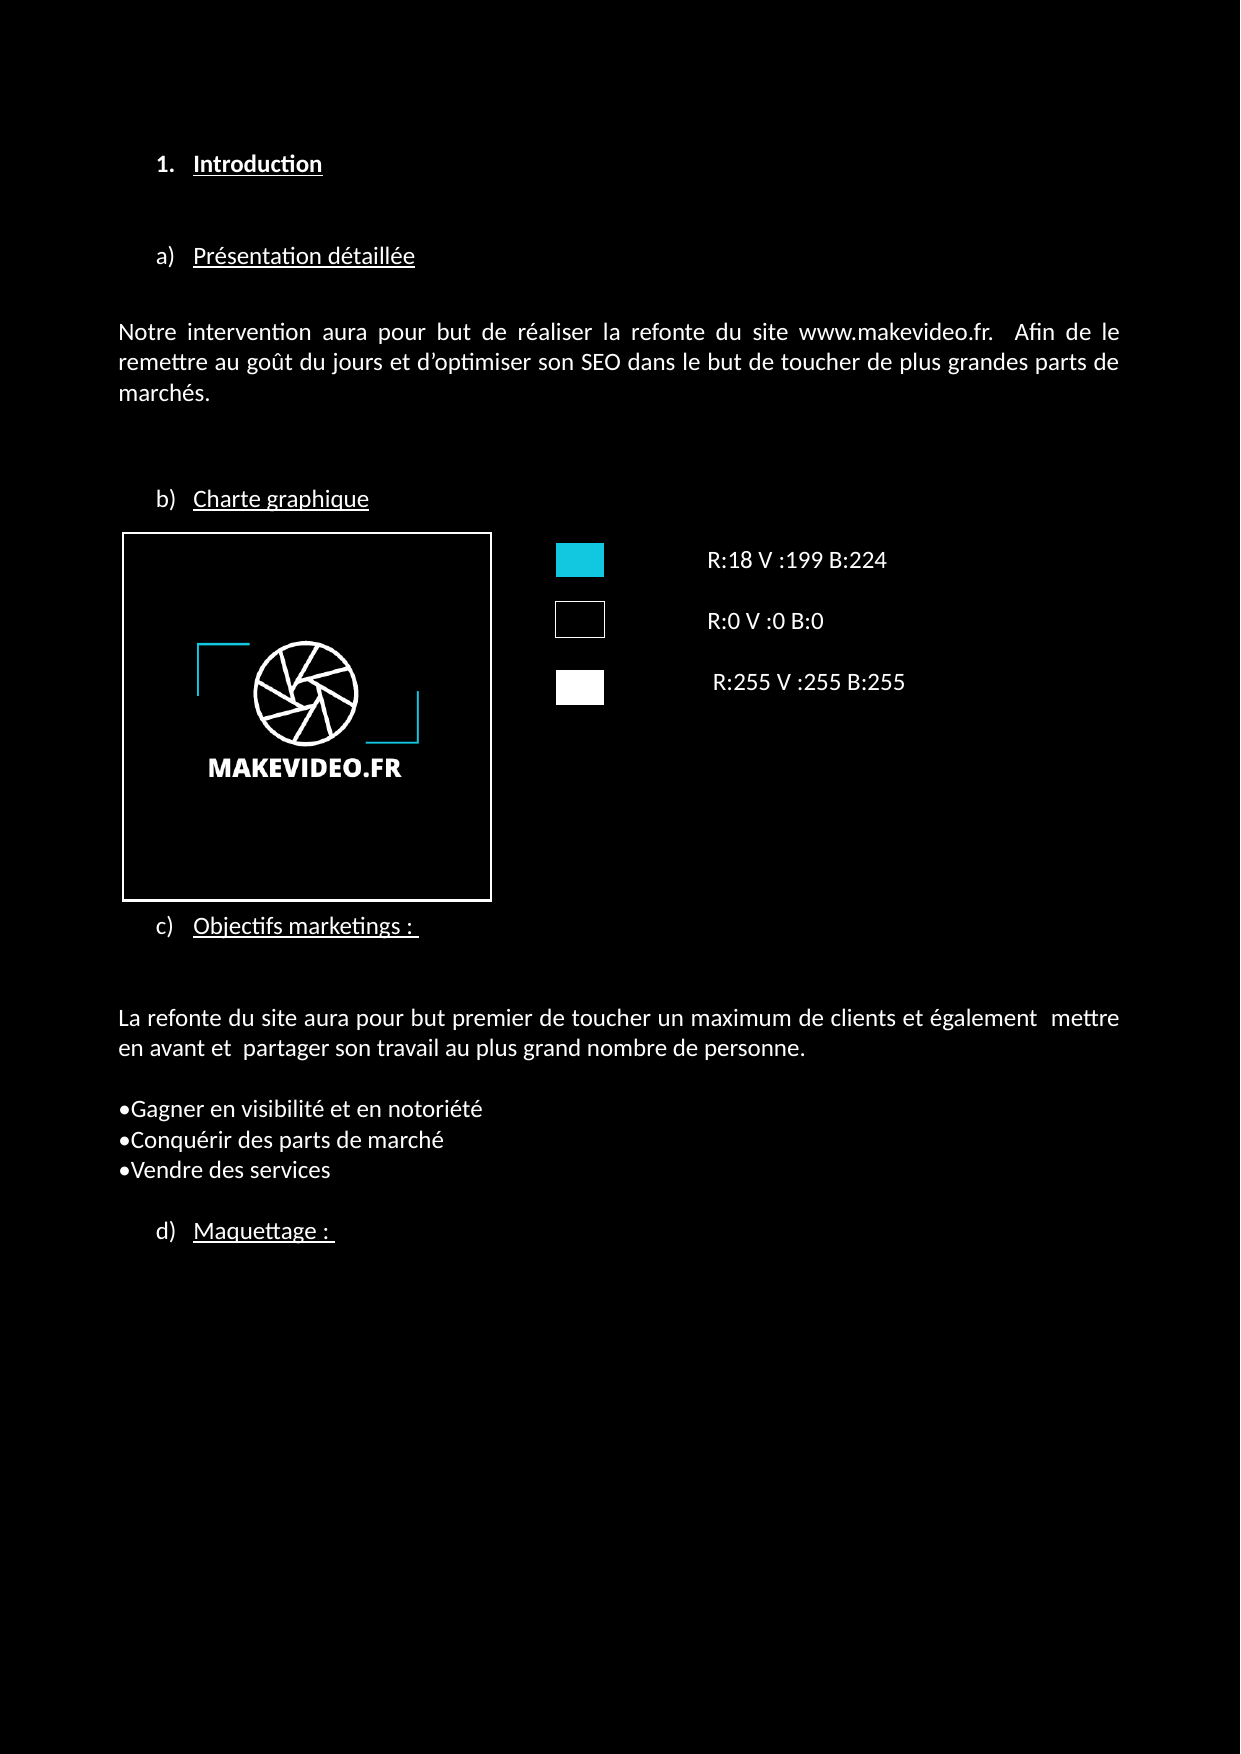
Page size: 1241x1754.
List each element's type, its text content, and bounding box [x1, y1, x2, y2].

text La refonte du site aura pour but premier de toucher un maximum de clients et également mettre en avant et partager son travail au plus grand nombre de personne. [118, 1002, 1122, 1063]
text [492, 544, 555, 574]
picture [127, 536, 488, 897]
text R:0 V :0 B:0 [605, 605, 1122, 636]
text •Conquérir des parts de marché [118, 1124, 1122, 1154]
list Maquettage : [156, 1216, 1122, 1246]
text •Vendre des services [118, 1154, 1122, 1185]
list Introduction [156, 149, 1122, 179]
list Présentation détaillée [156, 240, 1122, 271]
text [492, 605, 555, 636]
text R:255 V :255 B:255 [492, 666, 1122, 697]
list Charte graphique [156, 483, 1122, 513]
text •Gagner en visibilité et en notoriété [118, 1093, 1122, 1124]
list Objectifs marketings : [156, 910, 1122, 941]
text R:18 V :199 B:224 [605, 544, 1122, 574]
text Notre intervention aura pour but de réaliser la refonte du site www.makevideo.fr. Afin de le remettre au goût du jours et d’optimiser son SEO dans le but de toucher de plus grandes parts de marchés. [118, 316, 1122, 407]
